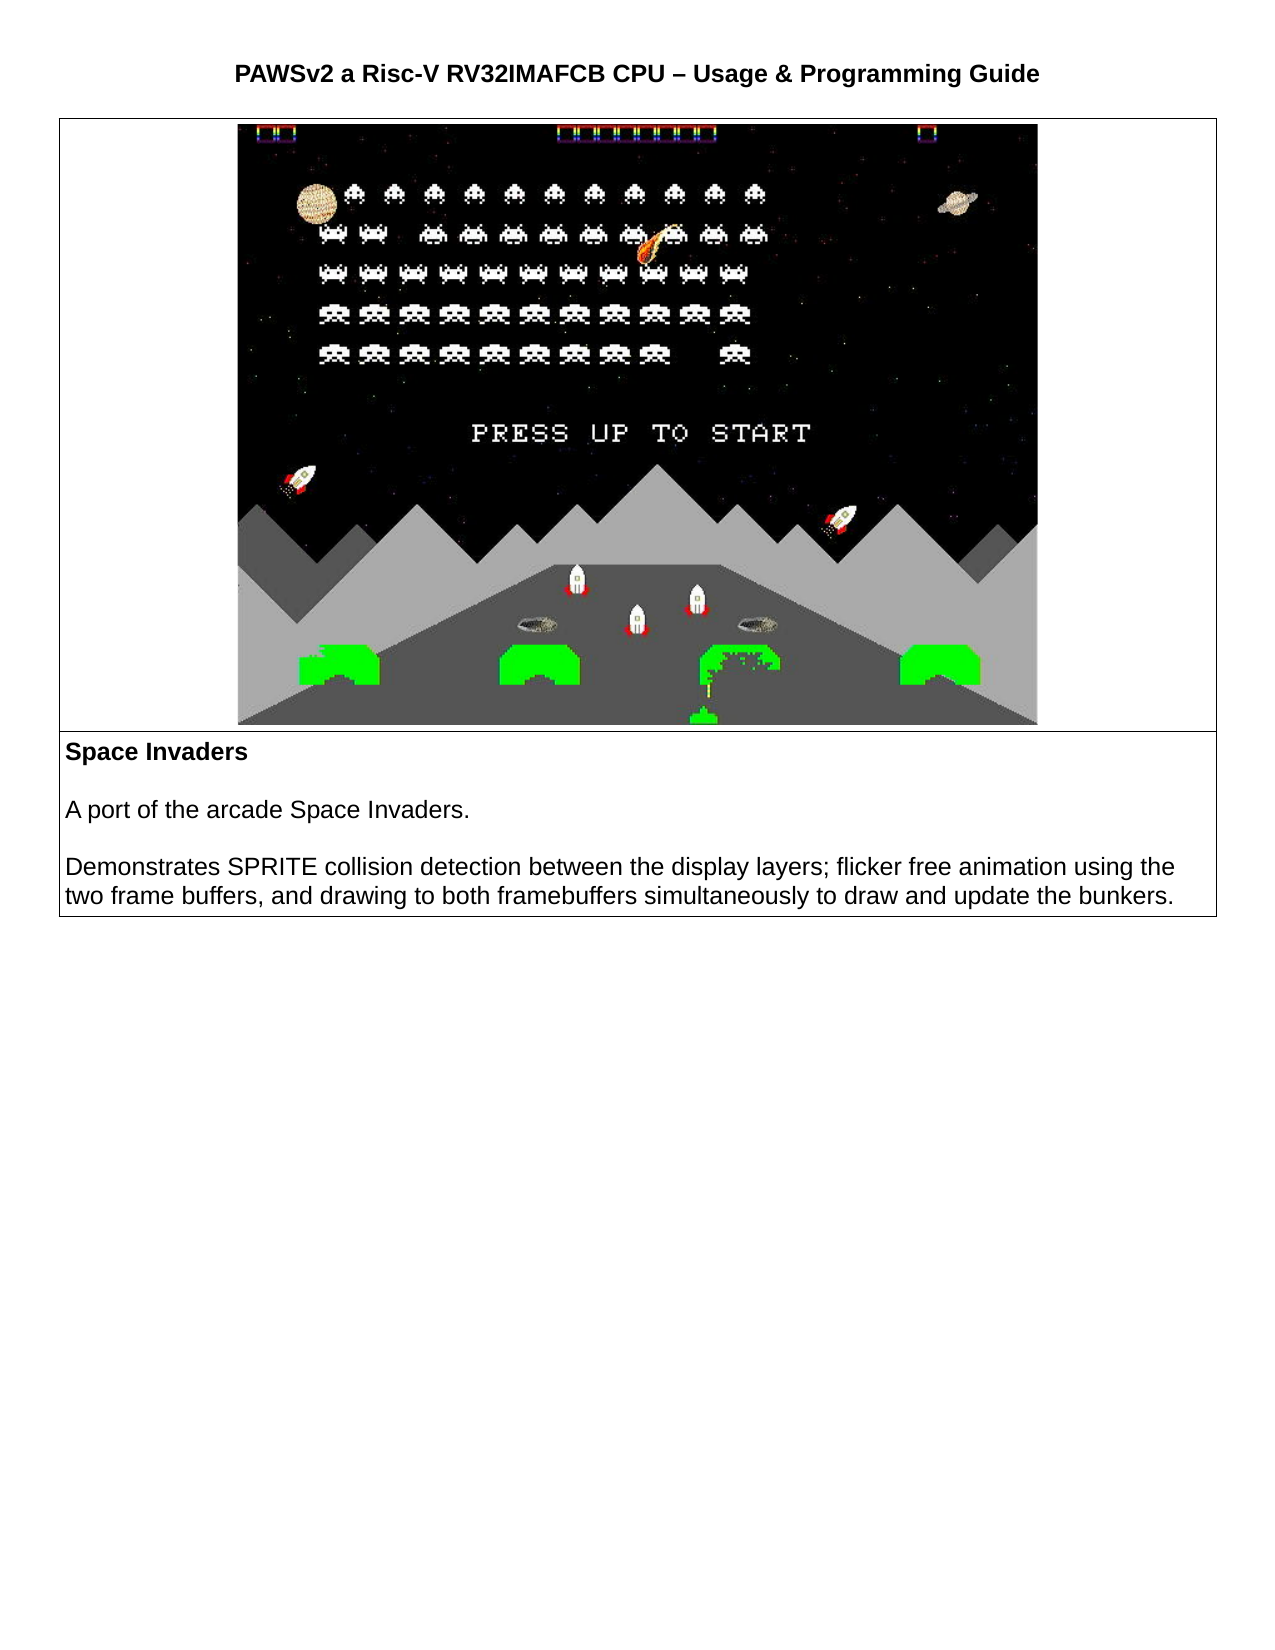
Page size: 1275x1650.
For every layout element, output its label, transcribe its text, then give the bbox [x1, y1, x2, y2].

table_cell Space Invaders A port of the arcade Space Invaders. Demonstrates SPRITE collision detection between the display layers; flicker free animation using the two frame buffers, and drawing to both framebuffers simultaneously to draw and update the bunkers. [60, 732, 1216, 916]
picture [237, 124, 1038, 725]
table_header [60, 119, 1216, 731]
